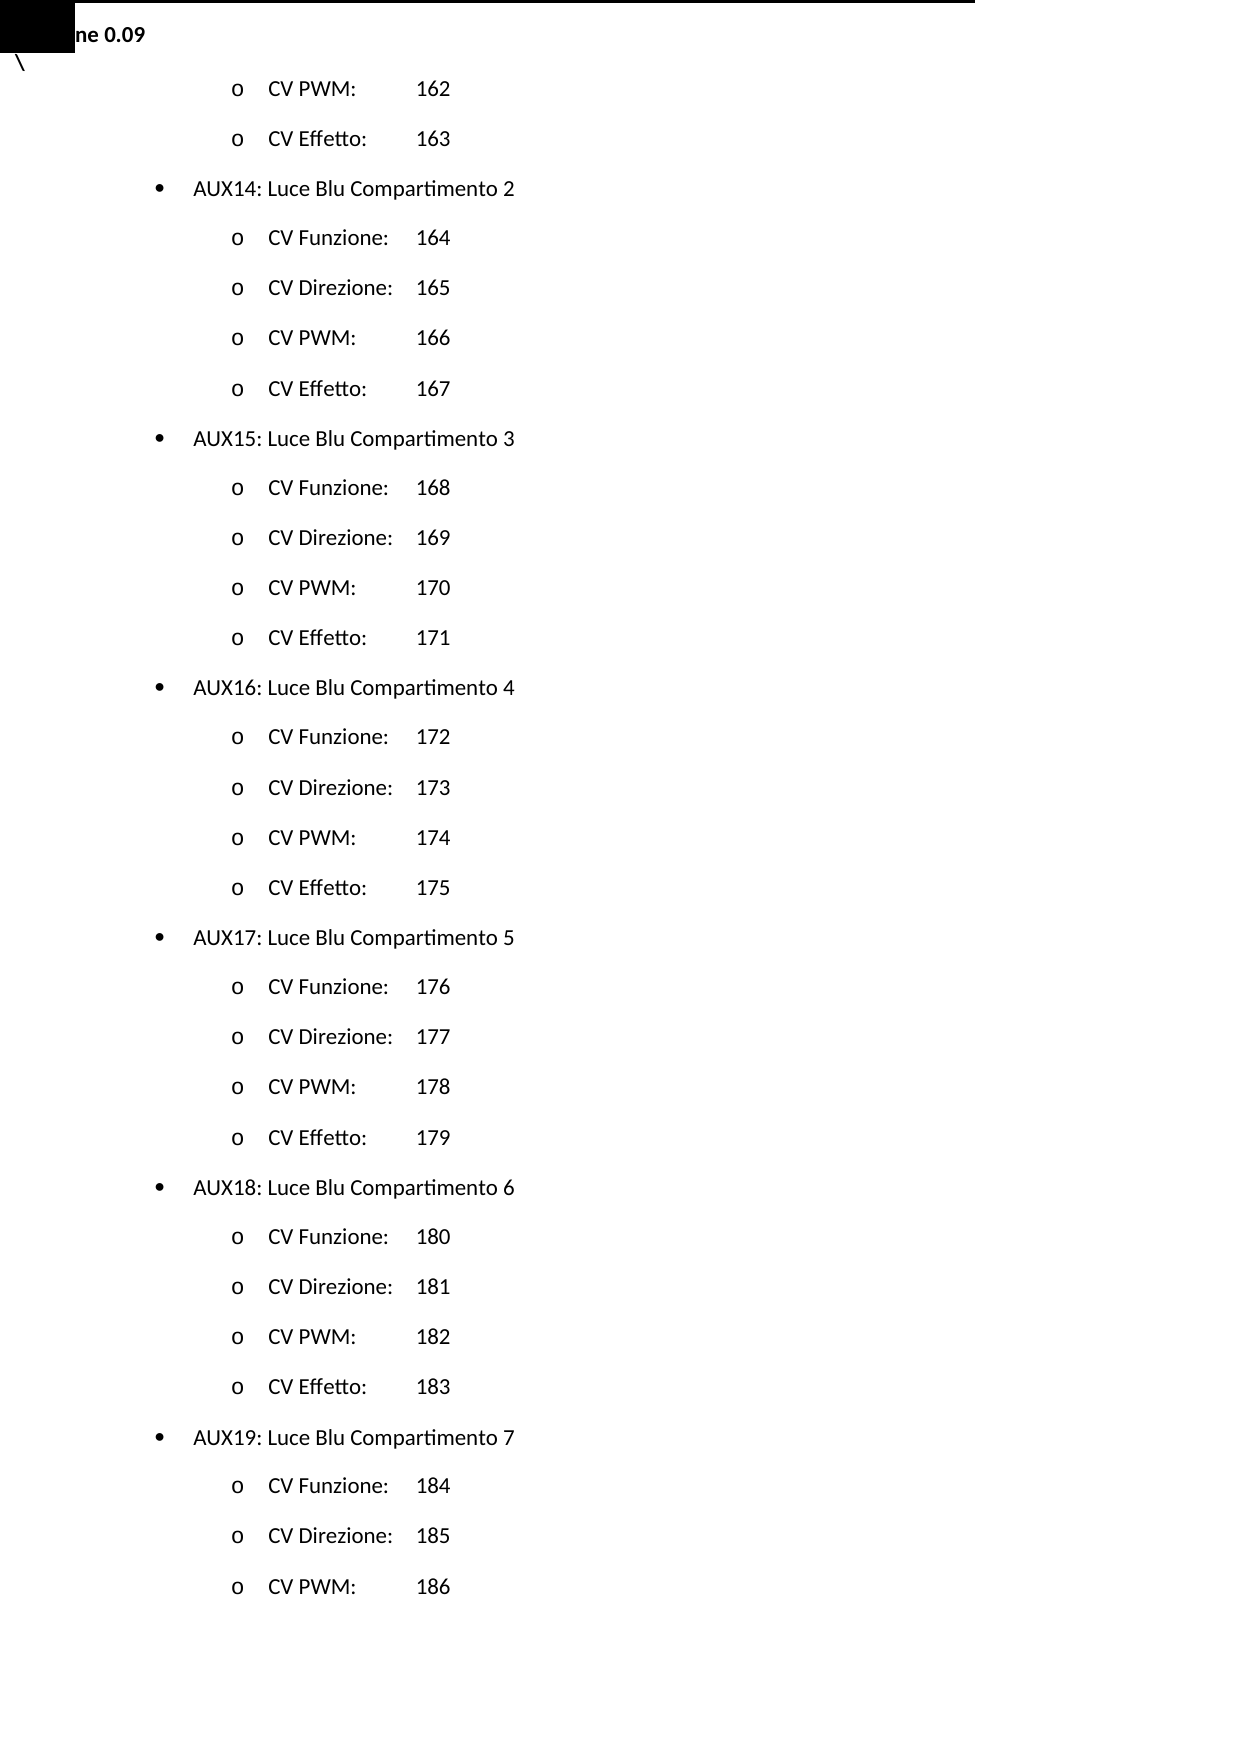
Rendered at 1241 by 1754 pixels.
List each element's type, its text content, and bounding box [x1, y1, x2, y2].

list CV Direzione: 165 [231, 273, 1122, 302]
list AUX15: Luce Blu Compartimento 3 [156, 424, 1122, 452]
list CV Direzione: 177 [231, 1022, 1122, 1051]
list CV Direzione: 173 [231, 773, 1122, 802]
list CV Funzione: 180 [231, 1222, 1122, 1251]
list AUX17: Luce Blu Compartimento 5 [156, 923, 1122, 951]
list AUX16: Luce Blu Compartimento 4 [156, 673, 1122, 702]
list CV PWM: 186 [231, 1572, 1122, 1601]
list CV Effetto: 163 [231, 124, 1122, 153]
list CV Direzione: 185 [231, 1522, 1122, 1551]
list CV Funzione: 176 [231, 972, 1122, 1001]
list CV PWM: 178 [231, 1072, 1122, 1102]
list CV Effetto: 183 [231, 1372, 1122, 1402]
list CV Funzione: 164 [231, 223, 1122, 252]
list AUX18: Luce Blu Compartimento 6 [156, 1173, 1122, 1201]
list CV Direzione: 181 [231, 1272, 1122, 1301]
list CV Effetto: 175 [231, 873, 1122, 902]
list CV PWM: 174 [231, 823, 1122, 852]
list CV Effetto: 171 [231, 623, 1122, 652]
list AUX19: Luce Blu Compartimento 7 [156, 1423, 1122, 1451]
list CV Funzione: 168 [231, 473, 1122, 502]
list CV Funzione: 184 [231, 1471, 1122, 1501]
list CV PWM: 182 [231, 1322, 1122, 1351]
list CV PWM: 162 [231, 74, 1122, 103]
list CV Direzione: 169 [231, 523, 1122, 552]
list CV Funzione: 172 [231, 722, 1122, 752]
list CV Effetto: 167 [231, 374, 1122, 403]
list CV PWM: 166 [231, 323, 1122, 353]
list CV PWM: 170 [231, 573, 1122, 602]
list AUX14: Luce Blu Compartimento 2 [156, 174, 1122, 202]
list CV Effetto: 179 [231, 1123, 1122, 1152]
